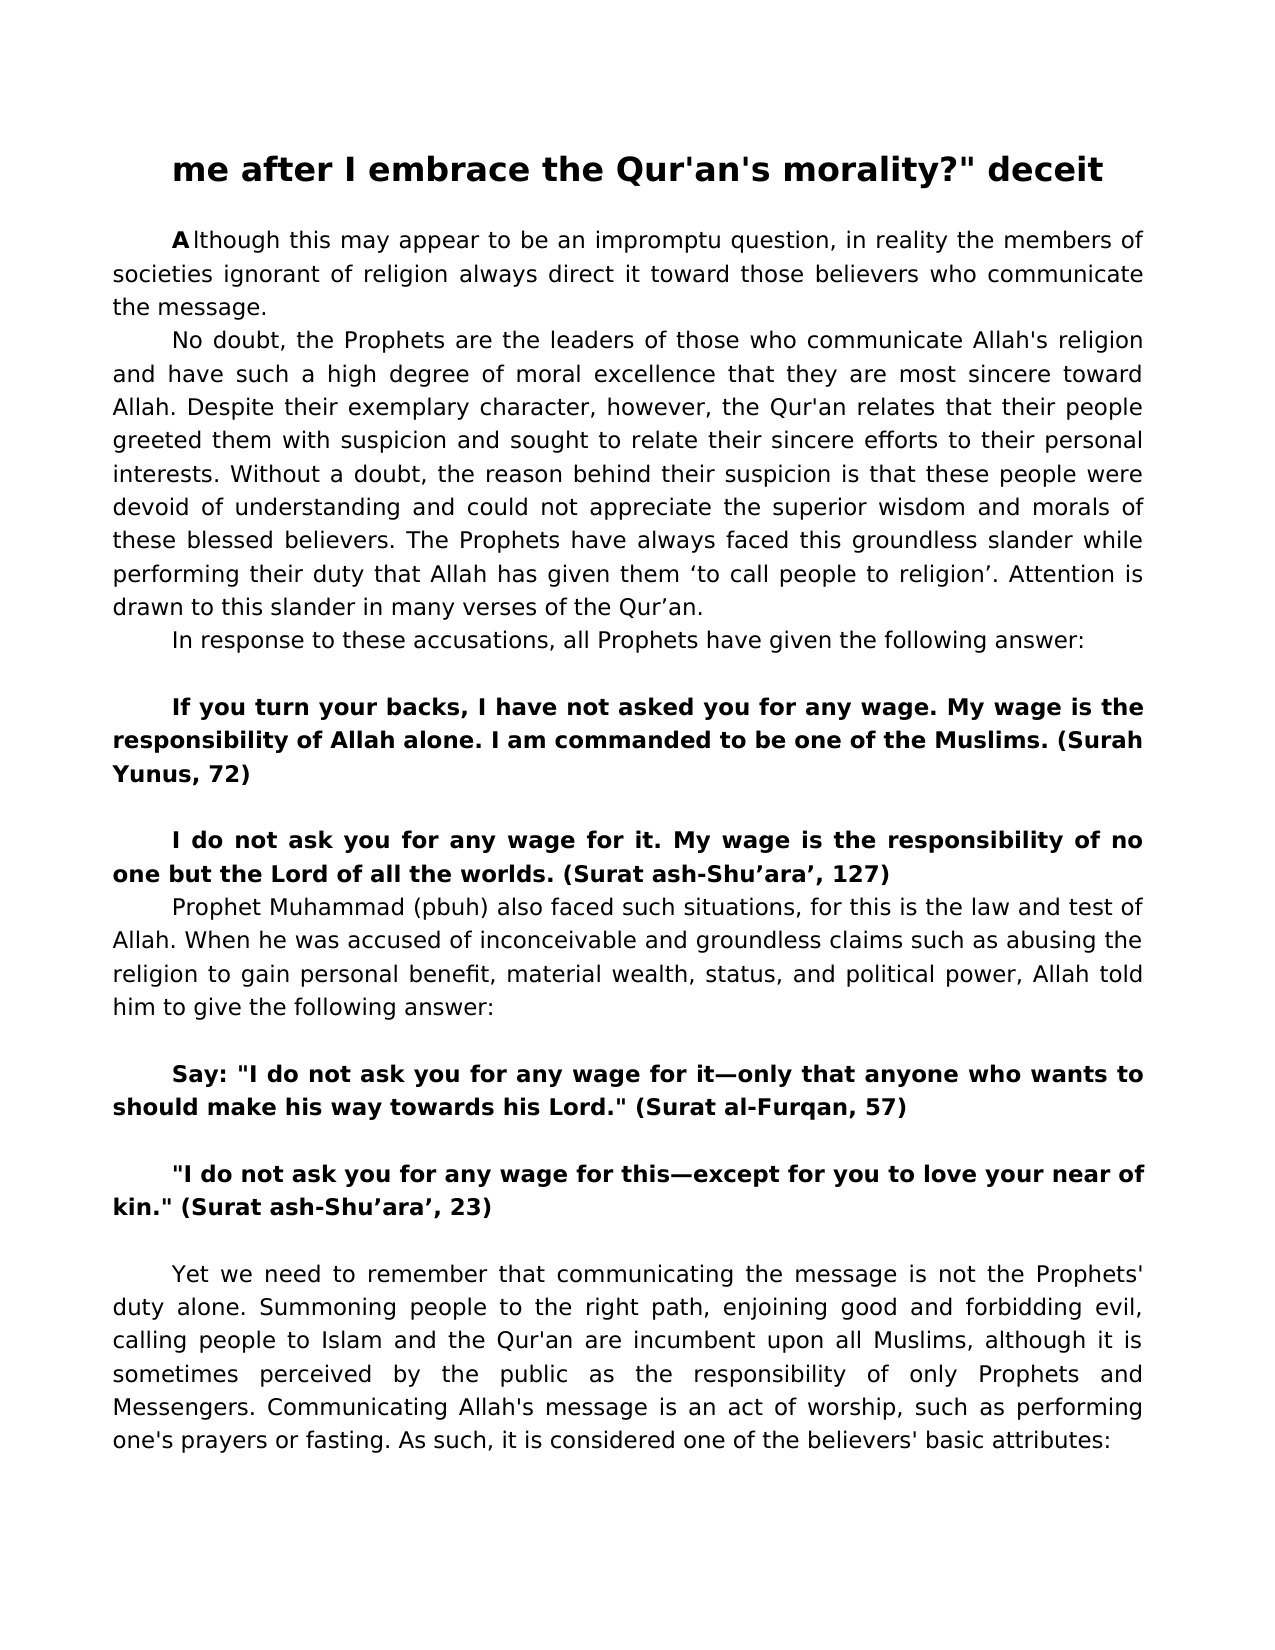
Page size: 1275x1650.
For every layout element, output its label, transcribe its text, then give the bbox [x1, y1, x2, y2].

text Yet we need to remember that communicating the message is not the Prophets' duty alone. Summoning people to the right path, enjoining good and forbidding evil, calling people to Islam and the Qur'an are incumbent upon all Muslims, although it is sometimes perceived by the public as the responsibility of only Prophets and Messengers. Communicating Allah's message is an act of worship, such as performing one's prayers or fasting. As such, it is considered one of the believers' basic attributes: [112, 1256, 1145, 1456]
text Say: "I do not ask you for any wage for it—only that anyone who wants to should make his way towards his Lord." (Surat al-Furqan, 57) [112, 1056, 1145, 1122]
text Prophet Muhammad (pbuh) also faced such situations, for this is the law and test of Allah. When he was accused of inconceivable and groundless claims such as abusing the religion to gain personal benefit, material wealth, status, and political power, Allah told him to give the following answer: [112, 889, 1145, 1022]
text In response to these accusations, all Prophets have given the following answer: [112, 622, 1145, 656]
text "I do not ask you for any wage for this—except for you to love your near of kin." (Surat ash-Shu’ara’, 23) [112, 1156, 1145, 1222]
text Although this may appear to be an impromptu question, in reality the members of societies ignorant of religion always direct it toward those believers who communicate the message. [112, 222, 1145, 322]
text me after I embrace the Qur'an's morality?" deceit [112, 150, 1145, 189]
text No doubt, the Prophets are the leaders of those who communicate Allah's religion and have such a high degree of moral excellence that they are most sincere toward Allah. Despite their exemplary character, however, the Qur'an relates that their people greeted them with suspicion and sought to relate their sincere efforts to their personal interests. Without a doubt, the reason behind their suspicion is that these people were devoid of understanding and could not appreciate the superior wisdom and morals of these blessed believers. The Prophets have always faced this groundless slander while performing their duty that Allah has given them ‘to call people to religion’. Attention is drawn to this slander in many verses of the Qur’an. [112, 322, 1145, 622]
text If you turn your backs, I have not asked you for any wage. My wage is the responsibility of Allah alone. I am commanded to be one of the Muslims. (Surah Yunus, 72) [112, 689, 1145, 789]
text I do not ask you for any wage for it. My wage is the responsibility of no one but the Lord of all the worlds. (Surat ash-Shu’ara’, 127) [112, 822, 1145, 889]
